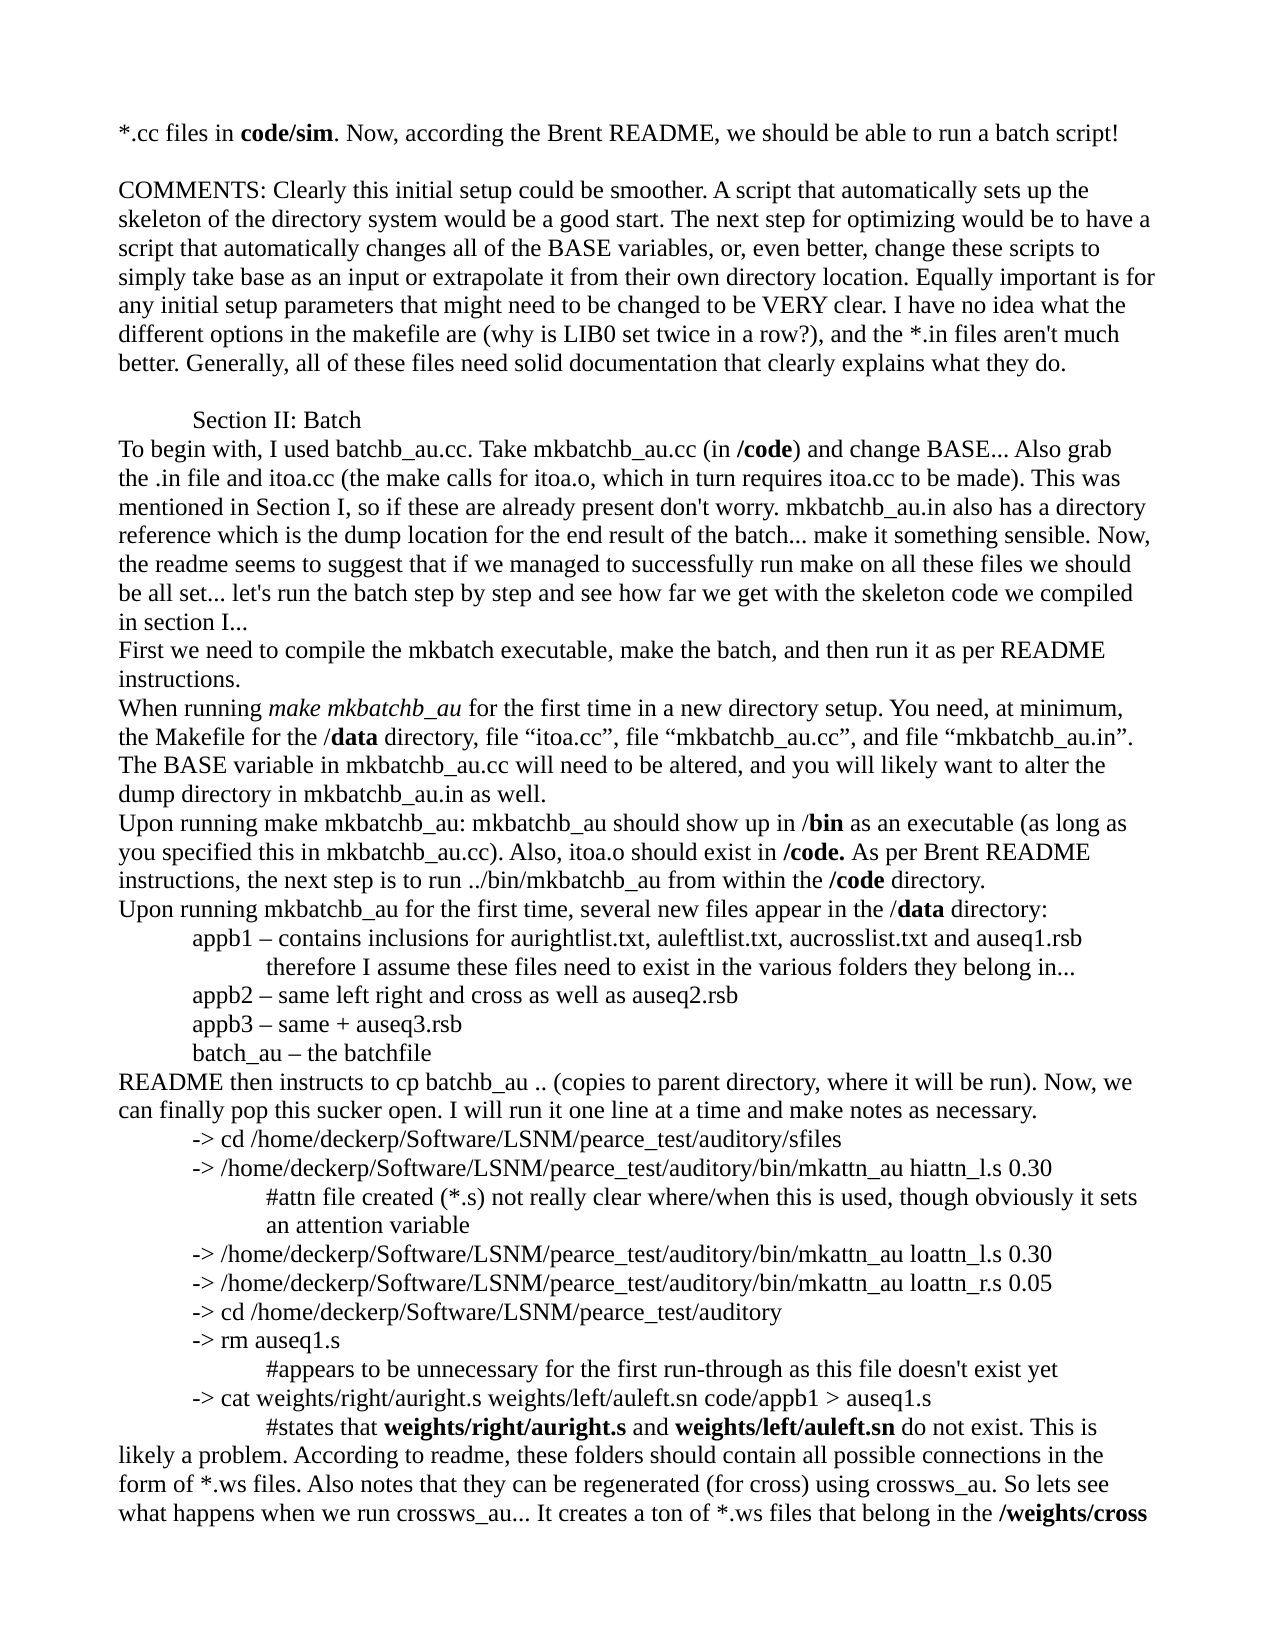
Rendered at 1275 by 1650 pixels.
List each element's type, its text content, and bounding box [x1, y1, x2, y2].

text Upon running mkbatchb_au for the first time, several new files appear in the /data directory: [118, 894, 1157, 923]
text -> cd /home/deckerp/Software/LSNM/pearce_test/auditory/sfiles [118, 1124, 1157, 1153]
text Upon running make mkbatchb_au: mkbatchb_au should show up in /bin as an executable (as long as you specified this in mkbatchb_au.cc). Also, itoa.o should exist in /code. As per Brent README instructions, the next step is to run ../bin/mkbatchb_au from within the /code directory. [118, 808, 1157, 894]
text *.cc files in code/sim. Now, according the Brent README, we should be able to run a batch script! [118, 118, 1157, 147]
text Section II: Batch [118, 406, 1157, 434]
text First we need to compile the mkbatch executable, make the batch, and then run it as per README instructions. [118, 636, 1157, 693]
text #states that weights/right/auright.s and weights/left/auleft.sn do not exist. This is likely a problem. According to readme, these folders should contain all possible connections in the form of *.ws files. Also notes that they can be regenerated (for cross) using crossws_au. So lets see what happens when we run crossws_au... It creates a ton of *.ws files that belong in the /weights/cross [118, 1412, 1157, 1527]
text -> /home/deckerp/Software/LSNM/pearce_test/auditory/bin/mkattn_au loattn_l.s 0.30 [118, 1239, 1157, 1268]
text #attn file created (*.s) not really clear where/when this is used, though obviously it sets an attention variable [118, 1182, 1157, 1239]
text -> cd /home/deckerp/Software/LSNM/pearce_test/auditory [118, 1297, 1157, 1326]
text #appears to be unnecessary for the first run-through as this file doesn't exist yet [118, 1354, 1157, 1383]
text batch_au – the batchfile [118, 1038, 1157, 1067]
text appb3 – same + auseq3.rsb [118, 1009, 1157, 1038]
text -> cat weights/right/auright.s weights/left/auleft.sn code/appb1 > auseq1.s [118, 1383, 1157, 1412]
text COMMENTS: Clearly this initial setup could be smoother. A script that automatically sets up the skeleton of the directory system would be a good start. The next step for optimizing would be to have a script that automatically changes all of the BASE variables, or, even better, change these scripts to simply take base as an input or extrapolate it from their own directory location. Equally important is for any initial setup parameters that might need to be changed to be VERY clear. I have no idea what the different options in the makefile are (why is LIB0 set twice in a row?), and the *.in files aren't much better. Generally, all of these files need solid documentation that clearly explains what they do. [118, 176, 1157, 377]
text -> rm auseq1.s [118, 1326, 1157, 1354]
text -> /home/deckerp/Software/LSNM/pearce_test/auditory/bin/mkattn_au loattn_r.s 0.05 [118, 1268, 1157, 1297]
text README then instructs to cp batchb_au .. (copies to parent directory, where it will be run). Now, we can finally pop this sucker open. I will run it one line at a time and make notes as necessary. [118, 1067, 1157, 1124]
text -> /home/deckerp/Software/LSNM/pearce_test/auditory/bin/mkattn_au hiattn_l.s 0.30 [118, 1153, 1157, 1182]
text therefore I assume these files need to exist in the various folders they belong in... [118, 952, 1157, 981]
text appb1 – contains inclusions for aurightlist.txt, auleftlist.txt, aucrosslist.txt and auseq1.rsb [118, 923, 1157, 952]
text To begin with, I used batchb_au.cc. Take mkbatchb_au.cc (in /code) and change BASE... Also grab the .in file and itoa.cc (the make calls for itoa.o, which in turn requires itoa.cc to be made). This was mentioned in Section I, so if these are already present don't worry. mkbatchb_au.in also has a directory reference which is the dump location for the end result of the batch... make it something sensible. Now, the readme seems to suggest that if we managed to successfully run make on all these files we should be all set... let's run the batch step by step and see how far we get with the skeleton code we compiled in section I... [118, 434, 1157, 636]
text When running make mkbatchb_au for the first time in a new directory setup. You need, at minimum, the Makefile for the /data directory, file “itoa.cc”, file “mkbatchb_au.cc”, and file “mkbatchb_au.in”. The BASE variable in mkbatchb_au.cc will need to be altered, and you will likely want to alter the dump directory in mkbatchb_au.in as well. [118, 693, 1157, 808]
text appb2 – same left right and cross as well as auseq2.rsb [118, 981, 1157, 1009]
